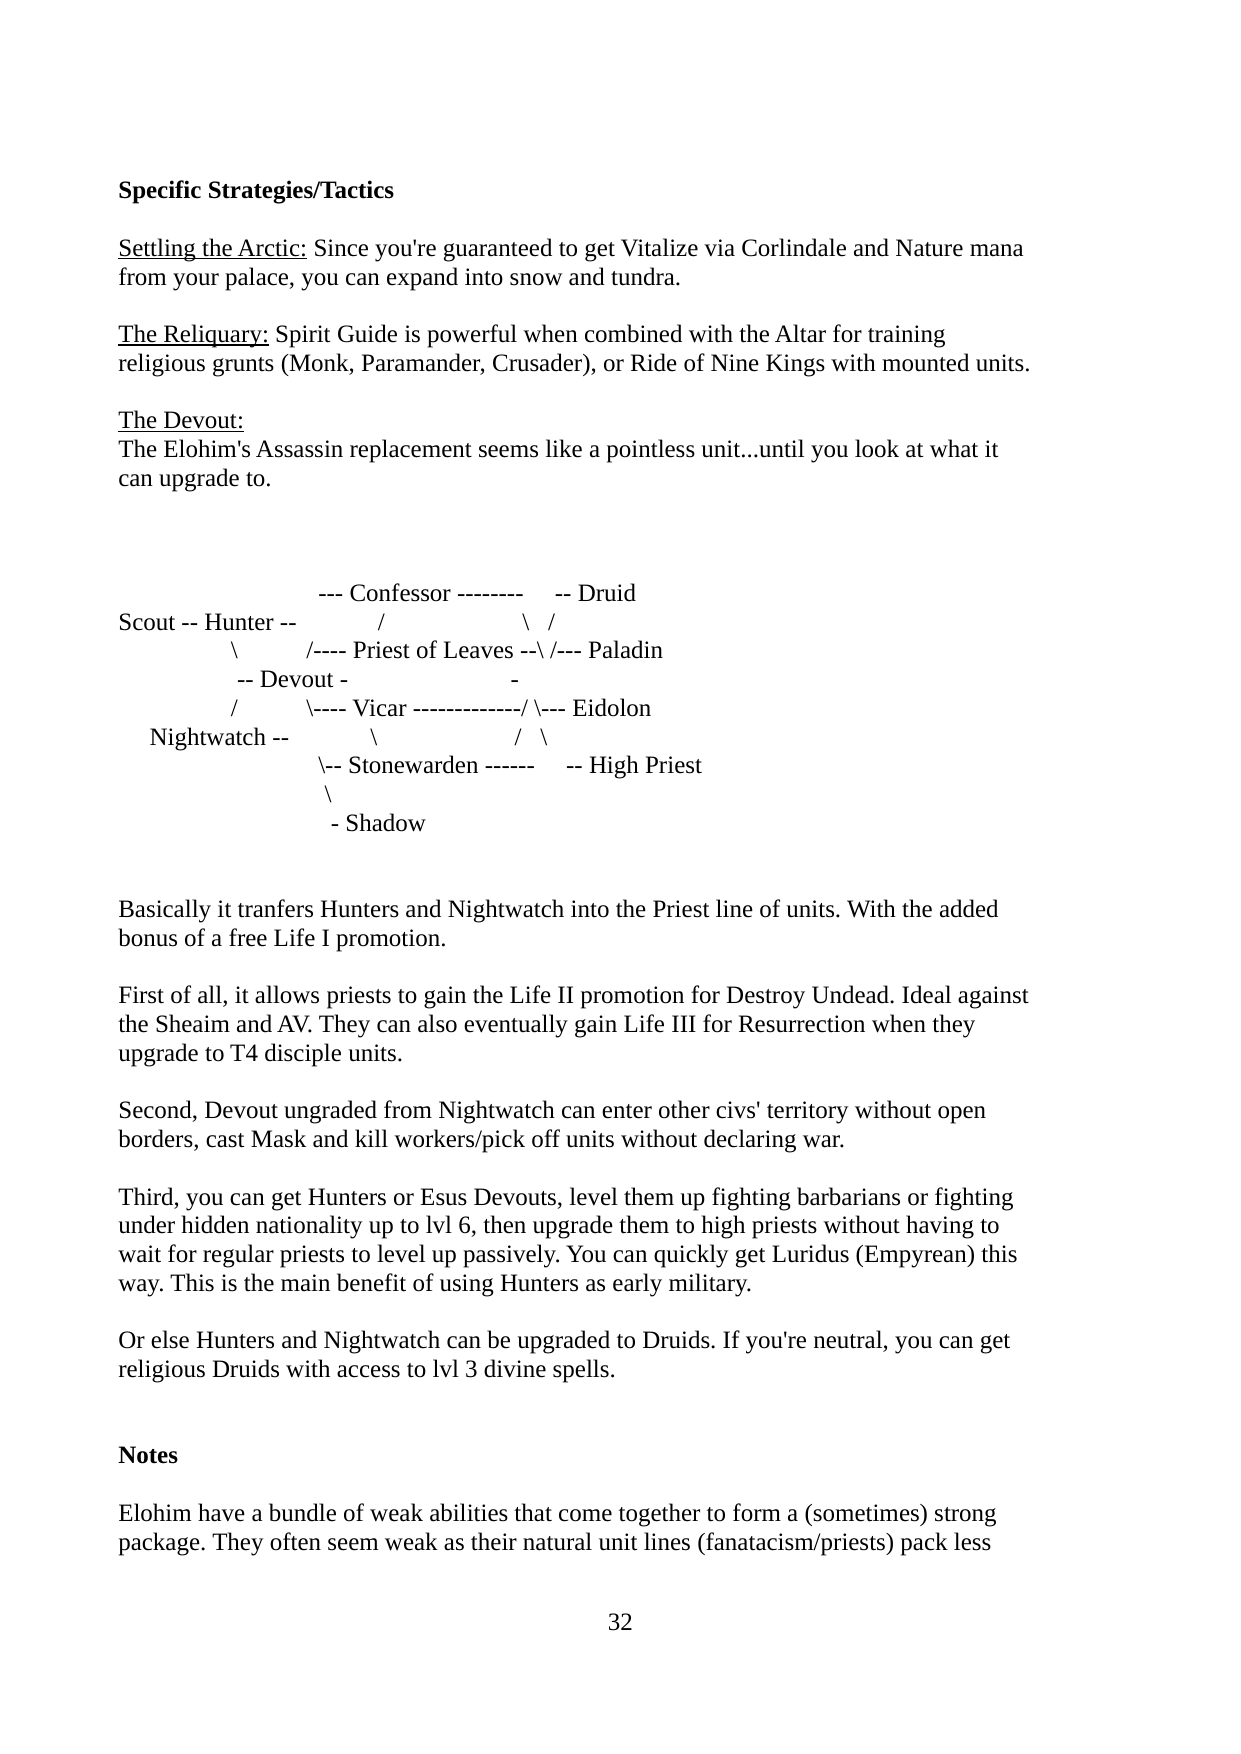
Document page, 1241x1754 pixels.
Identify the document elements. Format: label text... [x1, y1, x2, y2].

text Third, you can get Hunters or Esus Devouts, level them up fighting barbarians or fighting under hidden nationality up to lvl 6, then upgrade them to high priests without having to wait for regular priests to level up passively. You can quickly get Luridus (Empyrean) this way. This is the main benefit of using Hunters as early military. [118, 1182, 1032, 1297]
text Second, Devout ungraded from Nightwatch can enter other civs' territory without open borders, cast Mask and kill workers/pick off units without declaring war. [118, 1096, 1032, 1153]
text First of all, it allows priests to gain the Life II promotion for Destroy Undead. Ideal against the Sheaim and AV. They can also eventually gain Life III for Resurrection when they upgrade to T4 disciple units. [118, 981, 1032, 1067]
text The Reliquary: Spirit Guide is powerful when combined with the Altar for training religious grunts (Monk, Paramander, Crusader), or Ride of Nine Kings with mounted units. [118, 319, 1032, 377]
text -- Devout - - [118, 664, 1032, 693]
text Nightwatch -- \ / \ [118, 722, 1032, 751]
text Basically it tranfers Hunters and Nightwatch into the Priest line of units. With the added bonus of a free Life I promotion. [118, 894, 1032, 952]
text Notes [118, 1441, 1032, 1469]
text Elohim have a bundle of weak abilities that come together to form a (sometimes) strong package. They often seem weak as their natural unit lines (fanatacism/priests) pack less [118, 1498, 1032, 1556]
text Settling the Arctic: Since you're guaranteed to get Vitalize via Corlindale and Nature mana from your palace, you can expand into snow and tundra. [118, 233, 1032, 291]
text / \---- Vicar -------------/ \--- Eidolon [118, 693, 1032, 722]
text \ [118, 779, 1032, 808]
text - Shadow [118, 808, 1032, 837]
text The Devout: [118, 406, 1032, 434]
text Specific Strategies/Tactics [118, 176, 1032, 204]
text \-- Stonewarden ------ -- High Priest [118, 751, 1032, 779]
text --- Confessor -------- -- Druid [118, 578, 1032, 607]
text \ /---- Priest of Leaves --\ /--- Paladin [118, 636, 1032, 664]
text Scout -- Hunter -- / \ / [118, 607, 1032, 636]
text The Elohim's Assassin replacement seems like a pointless unit...until you look at what it can upgrade to. [118, 434, 1032, 492]
text Or else Hunters and Nightwatch can be upgraded to Druids. If you're neutral, you can get religious Druids with access to lvl 3 divine spells. [118, 1326, 1032, 1383]
